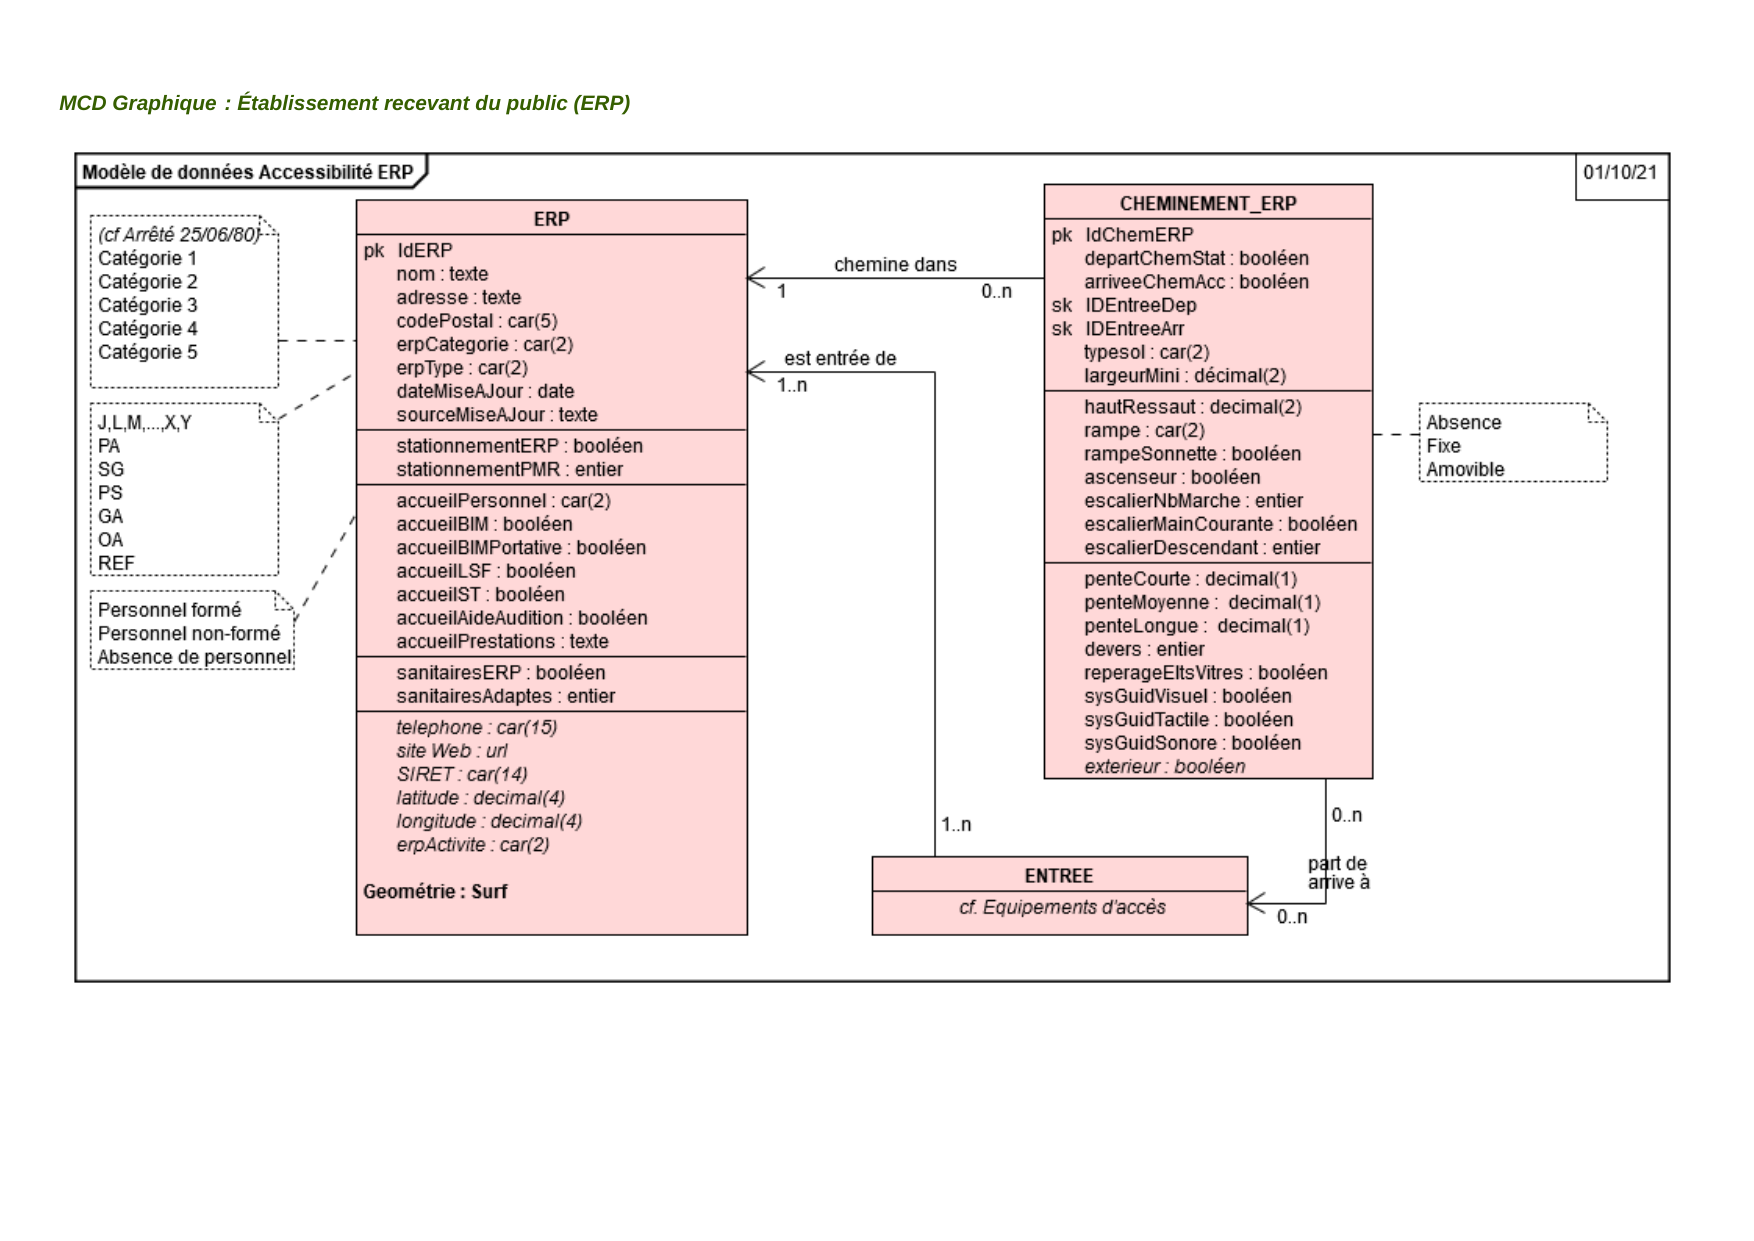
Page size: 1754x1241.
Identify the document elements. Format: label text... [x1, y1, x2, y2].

subtitle MCD Graphique : Établissement recevant du public (ERP) [59, 91, 1695, 115]
picture [59, 137, 1684, 997]
